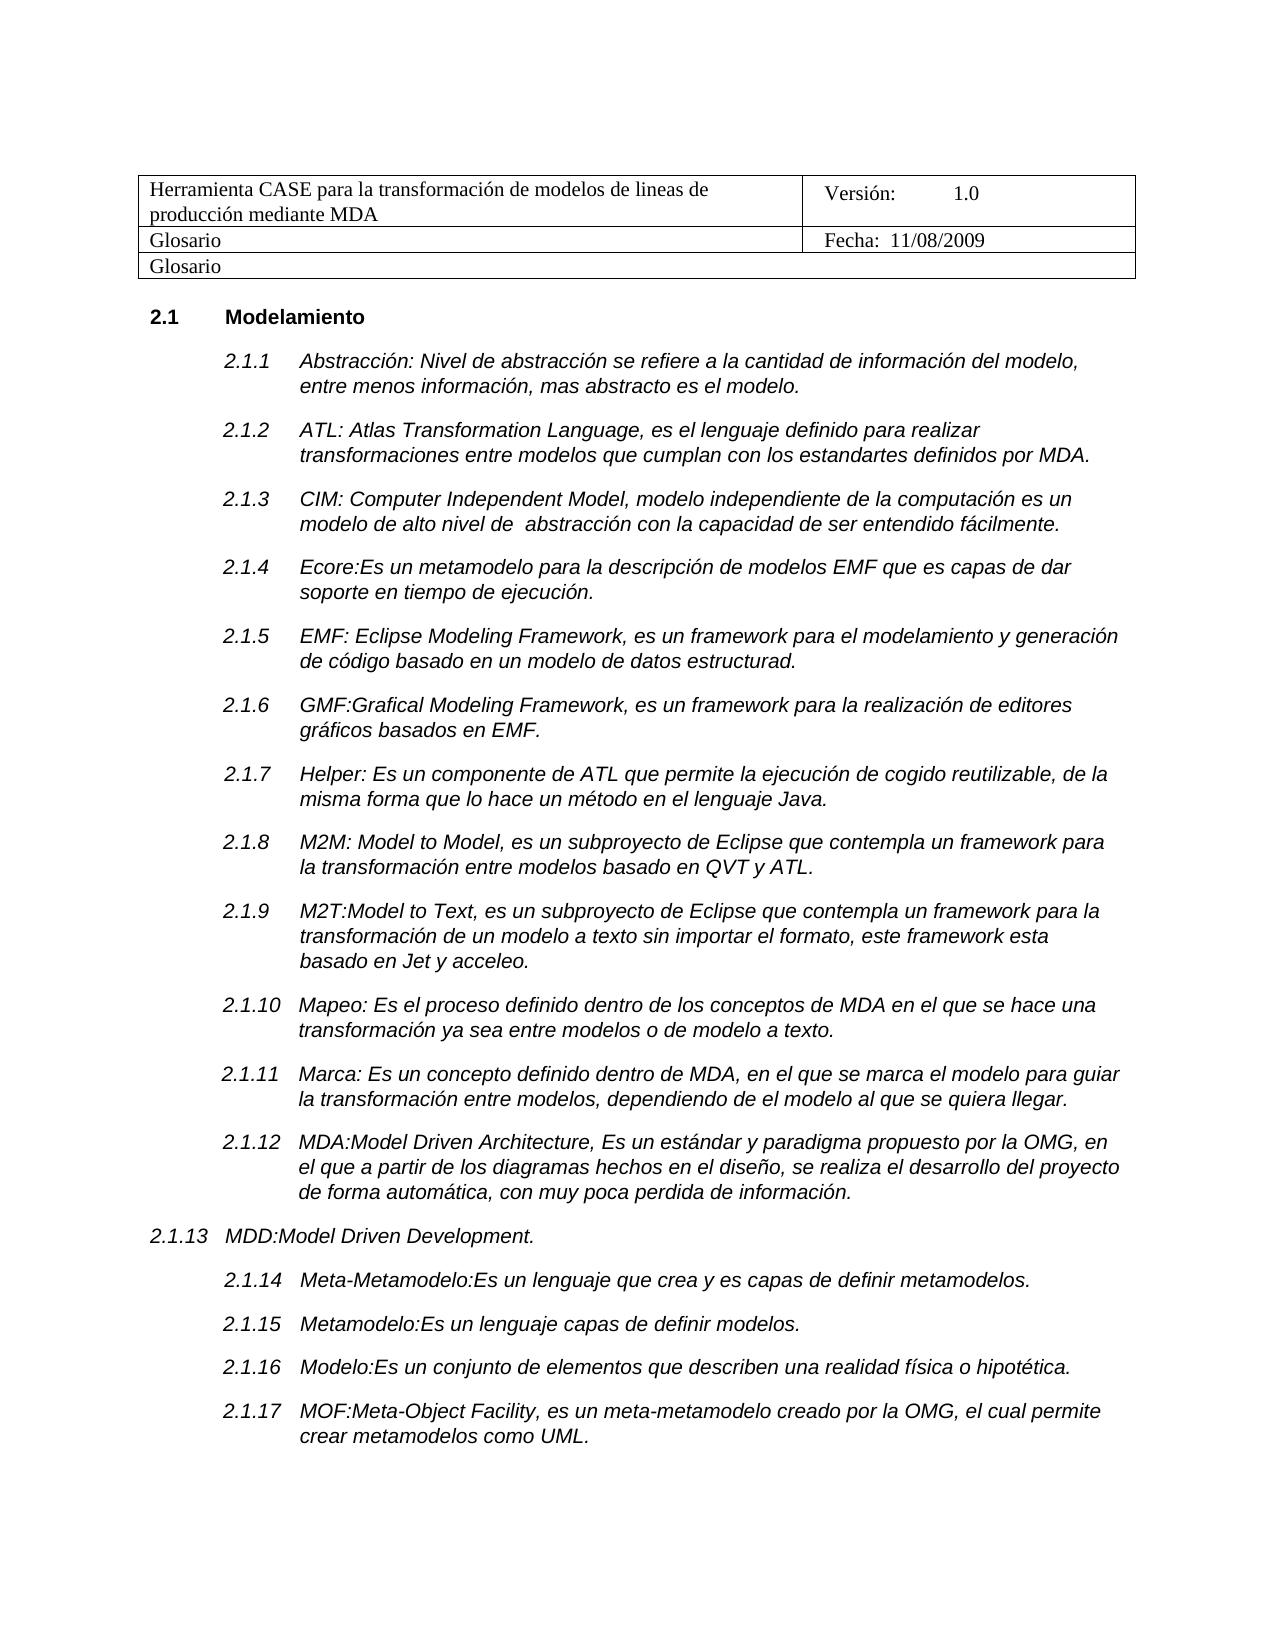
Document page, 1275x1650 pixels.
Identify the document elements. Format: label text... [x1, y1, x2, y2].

subtitle Abstracción: Nivel de abstracción se refiere a la cantidad de información del modelo, entre menos información, mas abstracto es el modelo. [224, 348, 1125, 398]
subtitle ATL: Atlas Transformation Language, es el lenguaje definido para realizar transformaciones entre modelos que cumplan con los estandartes definidos por MDA. [223, 417, 1125, 467]
subtitle Ecore:Es un metamodelo para la descripción de modelos EMF que es capas de dar soporte en tiempo de ejecución. [223, 554, 1125, 604]
subtitle EMF: Eclipse Modeling Framework, es un framework para el modelamiento y generación de código basado en un modelo de datos estructurad. [223, 623, 1125, 673]
subtitle Helper: Es un componente de ATL que permite la ejecución de cogido reutilizable, de la misma forma que lo hace un método en el lenguaje Java. [224, 760, 1125, 810]
subtitle Metamodelo:Es un lenguaje capas de definir modelos. [150, 1310, 1125, 1335]
subtitle Modelo:Es un conjunto de elementos que describen una realidad física o hipotética. [150, 1354, 1125, 1379]
subtitle M2M: Model to Model, es un subproyecto de Eclipse que contempla un framework para la transformación entre modelos basado en QVT y ATL. [223, 829, 1125, 879]
subtitle CIM: Computer Independent Model, modelo independiente de la computación es un modelo de alto nivel de abstracción con la capacidad de ser entendido fácilmente. [223, 485, 1125, 535]
subtitle Meta-Metamodelo:Es un lenguaje que crea y es capas de definir metamodelos. [150, 1267, 1125, 1292]
subtitle MDA:Model Driven Architecture, Es un estándar y paradigma propuesto por la OMG, en el que a partir de los diagramas hechos en el diseño, se realiza el desarrollo del proyecto de forma automática, con muy poca perdida de información. [223, 1129, 1125, 1204]
subtitle Modelamiento [150, 304, 1125, 329]
subtitle M2T:Model to Text, es un subproyecto de Eclipse que contempla un framework para la transformación de un modelo a texto sin importar el formato, este framework esta basado en Jet y acceleo. [223, 898, 1125, 973]
subtitle GMF:Grafical Modeling Framework, es un framework para la realización de editores gráficos basados en EMF. [223, 692, 1125, 742]
subtitle MOF:Meta-Object Facility, es un meta-metamodelo creado por la OMG, el cual permite crear metamodelos como UML. [223, 1398, 1125, 1448]
subtitle MDD:Model Driven Development. [150, 1223, 1125, 1248]
subtitle Mapeo: Es el proceso definido dentro de los conceptos de MDA en el que se hace una transformación ya sea entre modelos o de modelo a texto. [223, 992, 1125, 1042]
subtitle Marca: Es un concepto definido dentro de MDA, en el que se marca el modelo para guiar la transformación entre modelos, dependiendo de el modelo al que se quiera llegar. [221, 1060, 1125, 1110]
